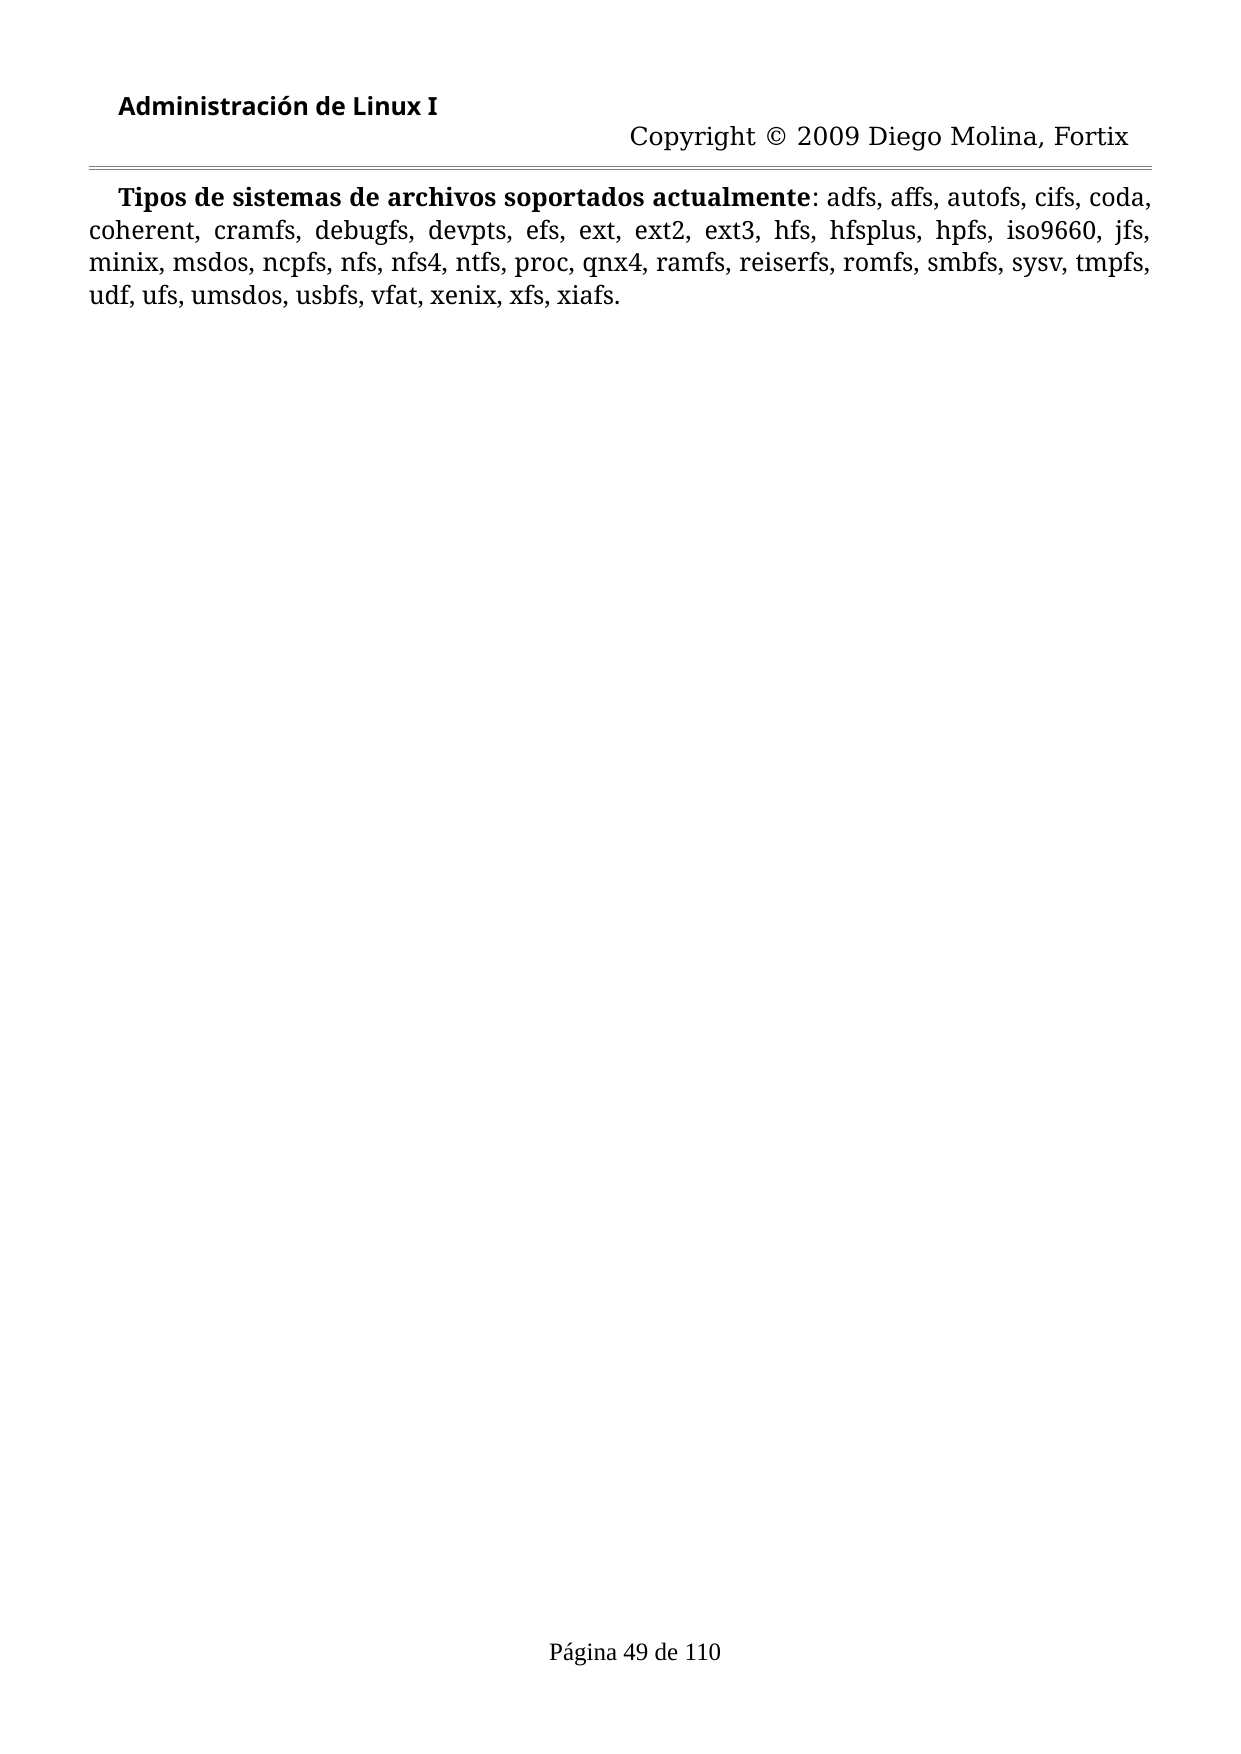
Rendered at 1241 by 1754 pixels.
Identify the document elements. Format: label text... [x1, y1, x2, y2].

text Tipos de sistemas de archivos soportados actualmente: adfs, affs, autofs, cifs, coda, coherent, cramfs, debugfs, devpts, efs, ext, ext2, ext3, hfs, hfsplus, hpfs, iso9660, jfs, minix, msdos, ncpfs, nfs, nfs4, ntfs, proc, qnx4, ramfs, reiserfs, romfs, smbfs, sysv, tmpfs, udf, ufs, umsdos, usbfs, vfat, xenix, xfs, xiafs. [88, 181, 1152, 311]
